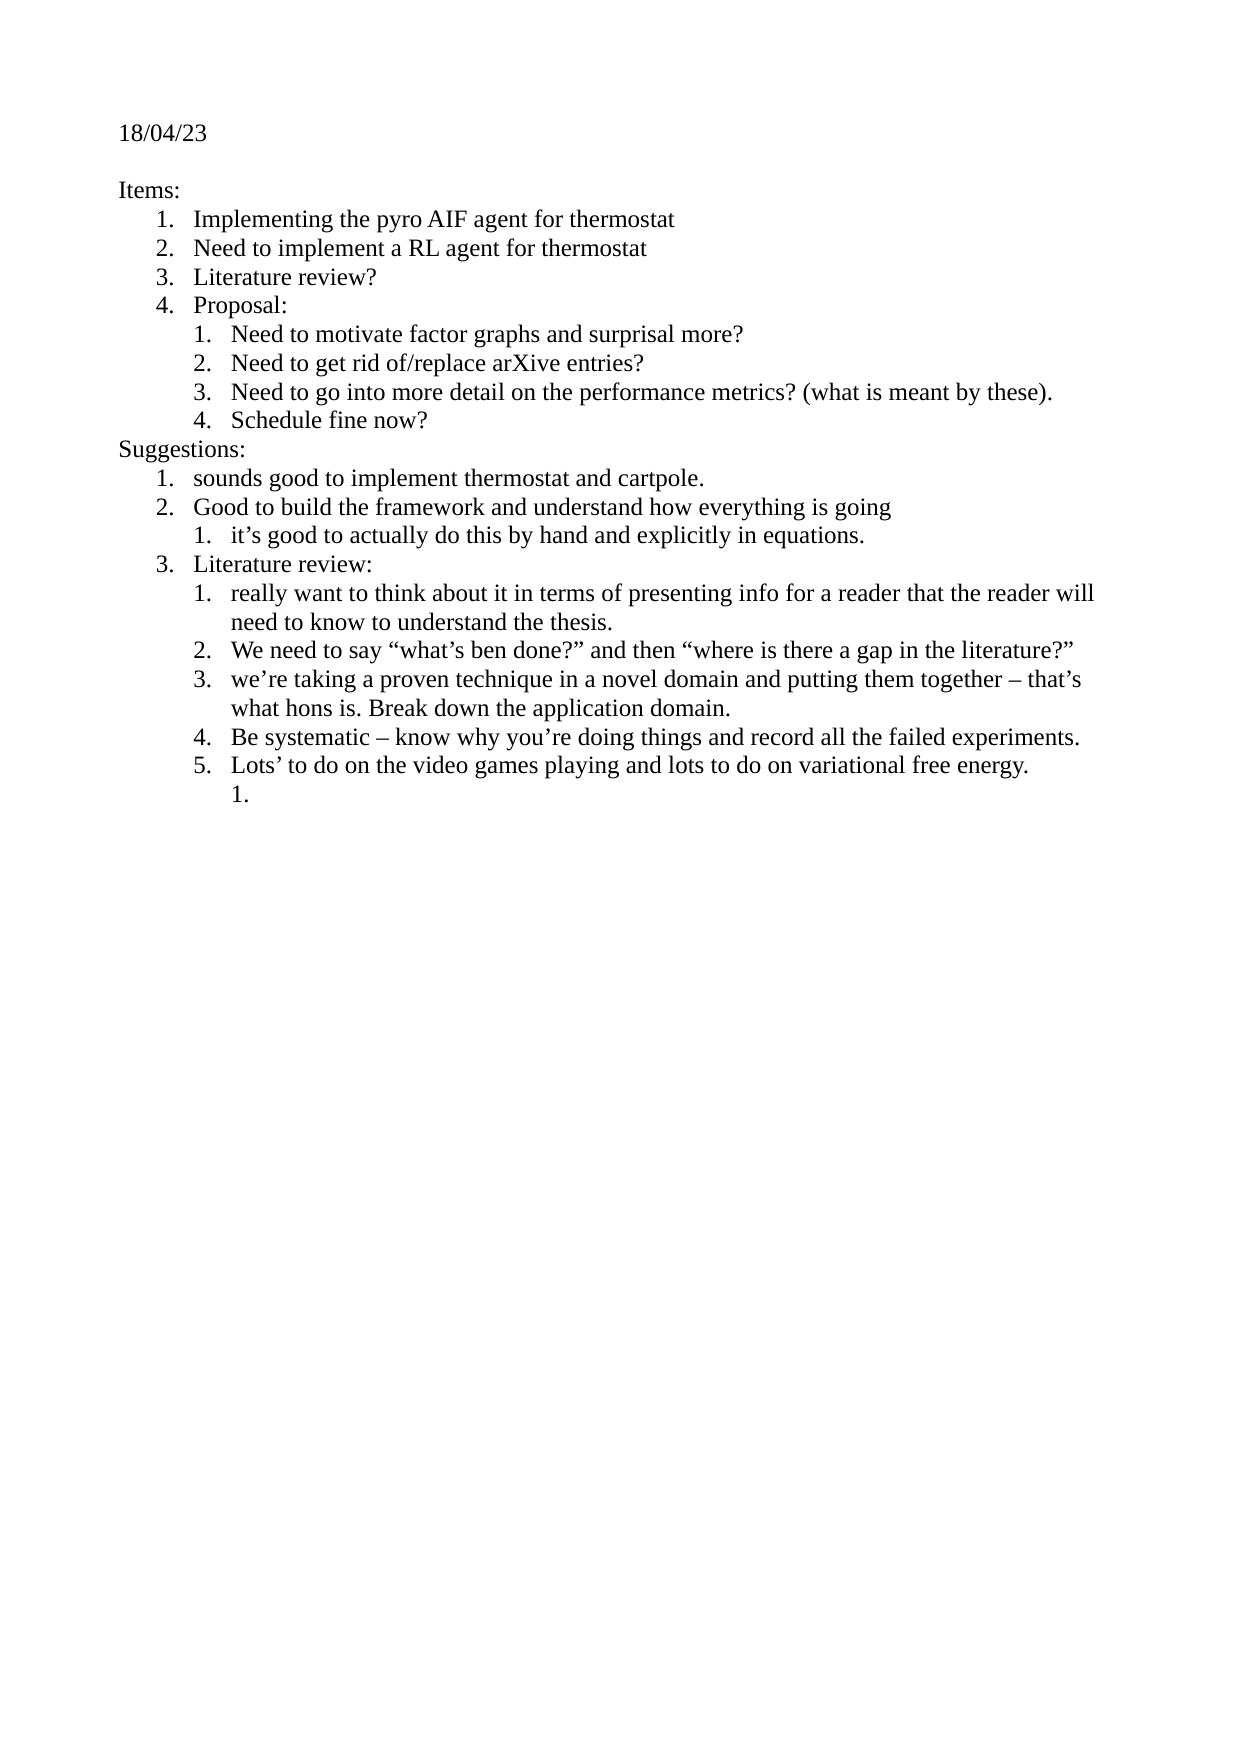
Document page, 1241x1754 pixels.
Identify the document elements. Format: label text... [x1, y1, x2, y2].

list it’s good to actually do this by hand and explicitly in equations. [193, 521, 1122, 549]
list Be systematic – know why you’re doing things and record all the failed experiments. [193, 722, 1122, 751]
list Literature review: [156, 549, 1122, 578]
list we’re taking a proven technique in a novel domain and putting them together – that’s what hons is. Break down the application domain. [193, 664, 1122, 722]
list Proposal: [156, 291, 1122, 319]
list Need to get rid of/replace arXive entries? [193, 348, 1122, 377]
list Need to motivate factor graphs and surprisal more? [193, 319, 1122, 348]
list sounds good to implement thermostat and cartpole. [156, 463, 1122, 492]
list Lots’ to do on the video games playing and lots to do on variational free energy. [193, 751, 1122, 779]
text Suggestions: [118, 434, 1122, 463]
text 18/04/23 [118, 118, 1122, 147]
list Implementing the pyro AIF agent for thermostat [156, 204, 1122, 233]
text Items: [118, 176, 1122, 204]
list Good to build the framework and understand how everything is going [156, 492, 1122, 521]
list Schedule fine now? [193, 406, 1122, 434]
list Need to go into more detail on the performance metrics? (what is meant by these). [193, 377, 1122, 406]
list Need to implement a RL agent for thermostat [156, 233, 1122, 262]
list Literature review? [156, 262, 1122, 291]
list We need to say “what’s ben done?” and then “where is there a gap in the literature?” [193, 636, 1122, 664]
list really want to think about it in terms of presenting info for a reader that the reader will need to know to understand the thesis. [193, 578, 1122, 636]
